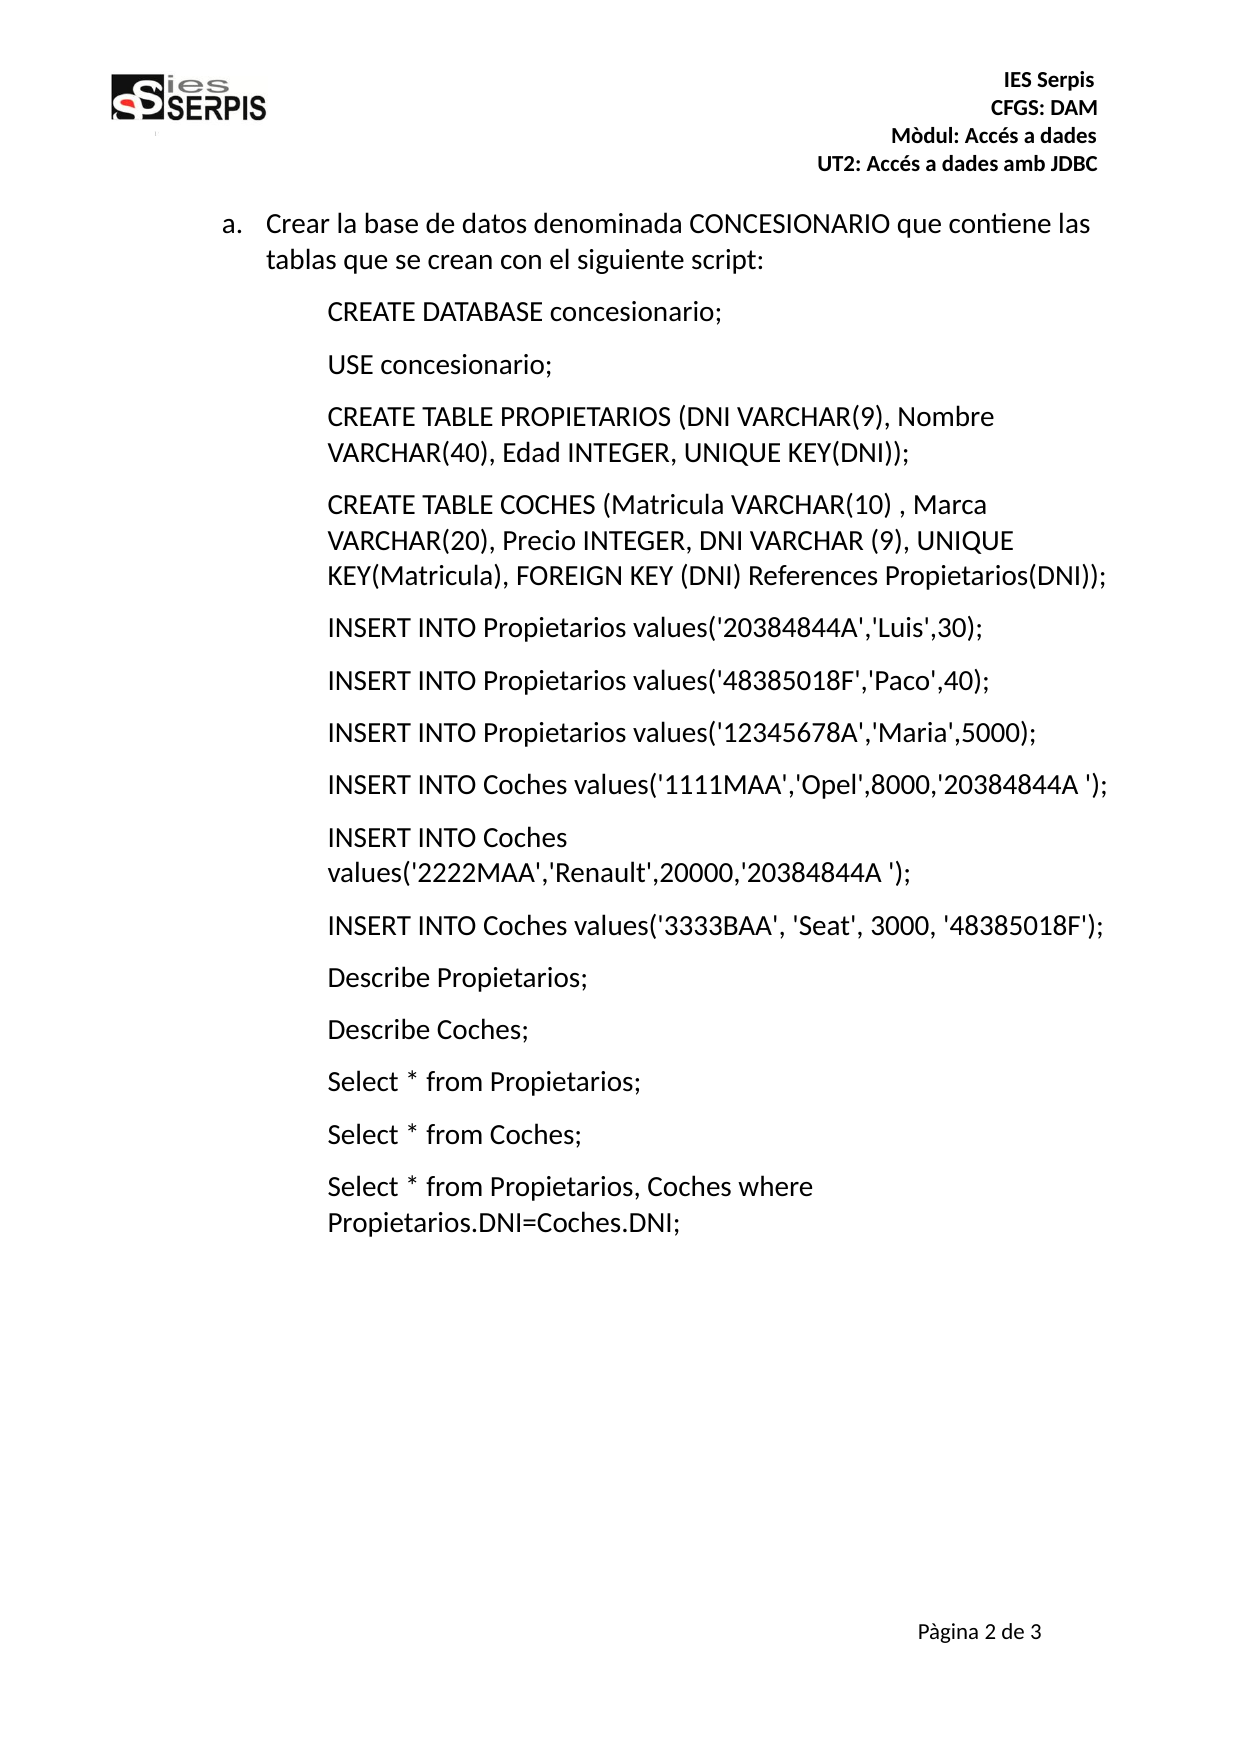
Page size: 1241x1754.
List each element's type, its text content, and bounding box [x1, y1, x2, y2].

list CREATE TABLE PROPIETARIOS (DNI VARCHAR(9), Nombre VARCHAR(40), Edad INTEGER, UNIQUE KEY(DNI)); [327, 398, 1122, 469]
list Describe Propietarios; [327, 959, 1122, 994]
list Crear la base de datos denominada CONCESIONARIO que contiene las tablas que se crean con el siguiente script: [222, 206, 1122, 277]
list CREATE TABLE COCHES (Matricula VARCHAR(10) , Marca VARCHAR(20), Precio INTEGER, DNI VARCHAR (9), UNIQUE KEY(Matricula), FOREIGN KEY (DNI) References Propietarios(DNI)); [327, 486, 1122, 593]
list INSERT INTO Propietarios values('12345678A','Maria',5000); [327, 714, 1122, 750]
list Describe Coches; [327, 1011, 1122, 1047]
list Select * from Propietarios, Coches where Propietarios.DNI=Coches.DNI; [327, 1168, 1122, 1239]
list INSERT INTO Propietarios values('48385018F','Paco',40); [327, 662, 1122, 697]
list USE concesionario; [327, 346, 1122, 381]
list INSERT INTO Coches values('3333BAA', 'Seat', 3000, '48385018F'); [327, 907, 1122, 942]
list INSERT INTO Propietarios values('20384844A','Luis',30); [327, 609, 1122, 645]
list INSERT INTO Coches values('2222MAA','Renault',20000,'20384844A '); [327, 819, 1122, 890]
picture [105, 65, 279, 136]
list Select * from Propietarios; [327, 1063, 1122, 1099]
list Select * from Coches; [327, 1116, 1122, 1151]
list INSERT INTO Coches values('1111MAA','Opel',8000,'20384844A '); [327, 766, 1122, 802]
list CREATE DATABASE concesionario; [327, 293, 1122, 329]
